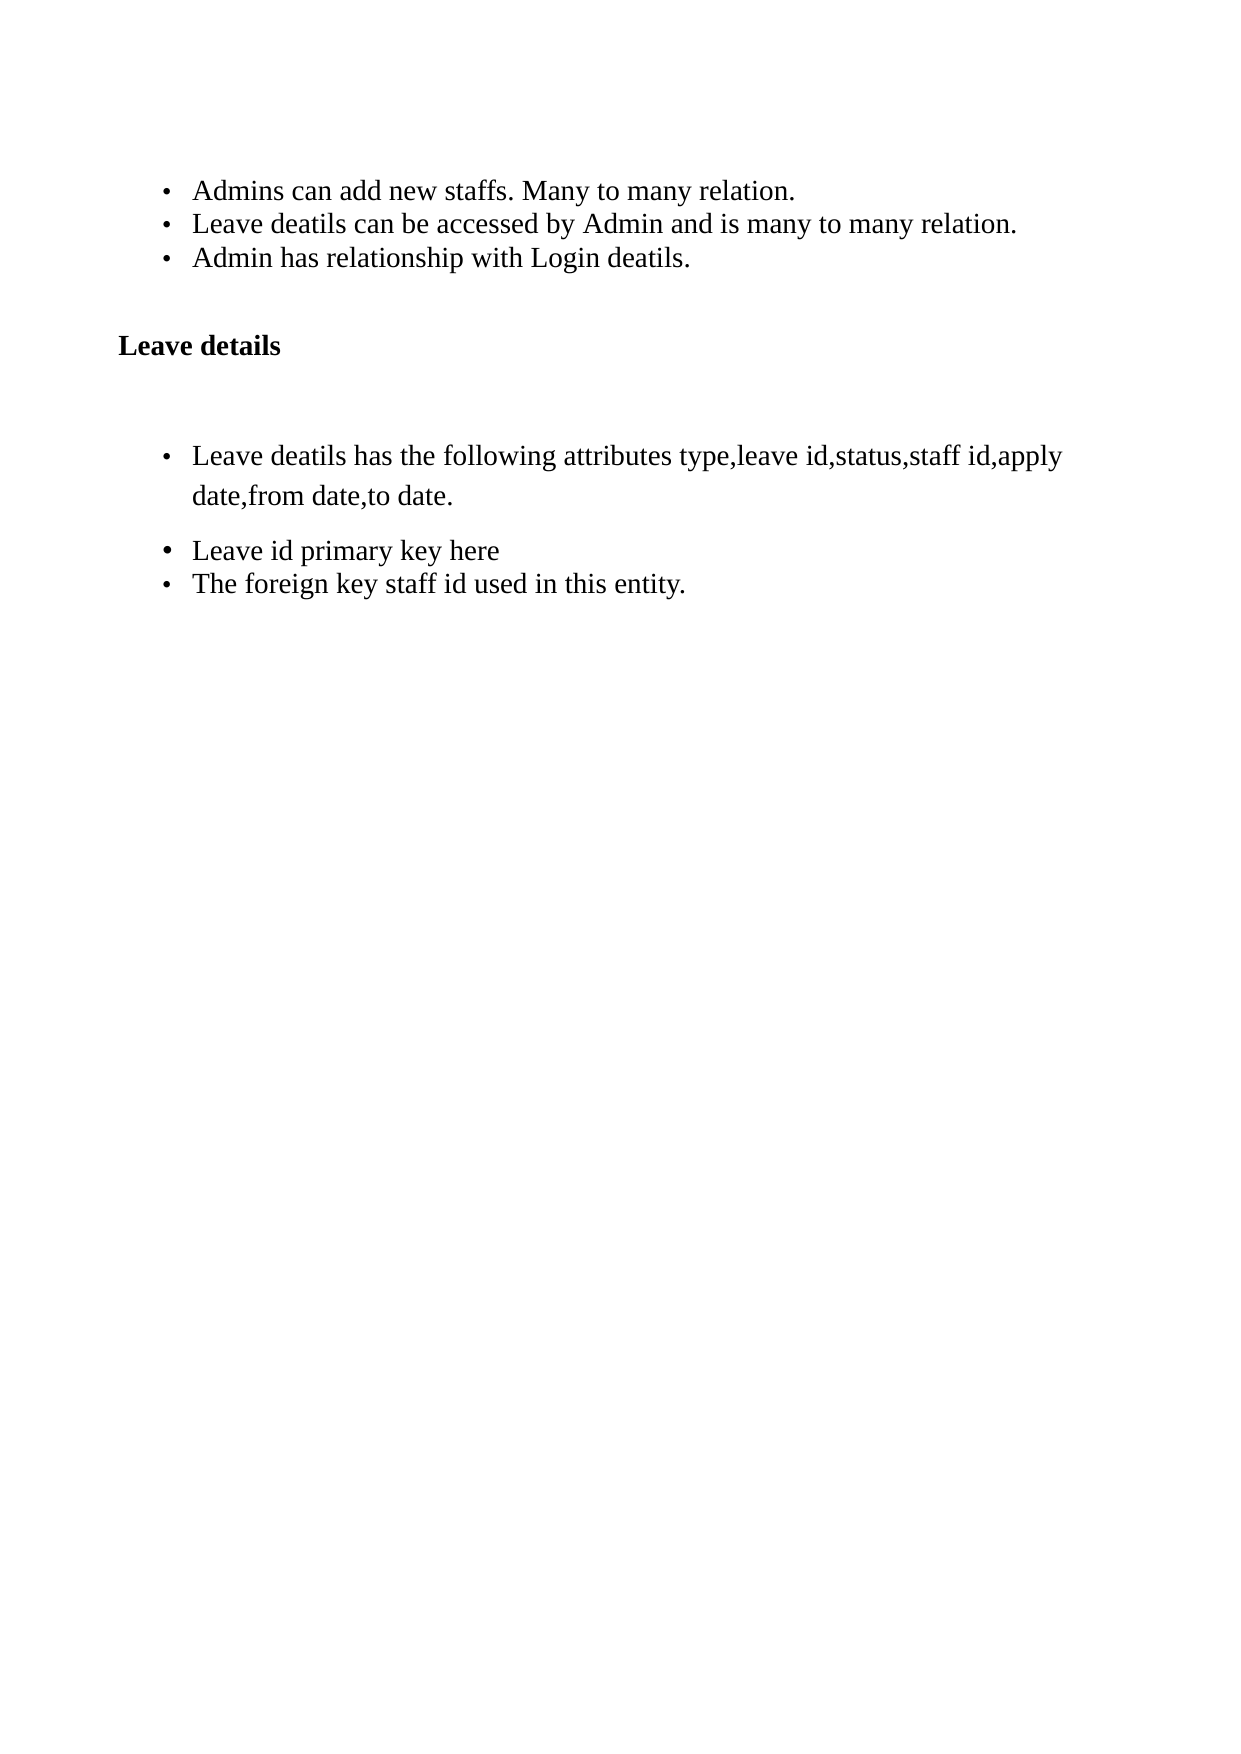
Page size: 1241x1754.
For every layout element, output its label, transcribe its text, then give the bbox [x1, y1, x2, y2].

list The foreign key staff id used in this entity. [162, 567, 1122, 600]
list Leave deatils has the following attributes type,leave id,status,staff id,apply date,from date,to date. [162, 438, 1122, 512]
list Admins can add new staffs. Many to many relation. [162, 173, 1122, 206]
list Leave deatils can be accessed by Admin and is many to many relation. [162, 206, 1122, 240]
list Admin has relationship with Login deatils. [162, 240, 1122, 273]
text Leave details [118, 328, 1122, 362]
list Leave id primary key here [162, 533, 1122, 567]
